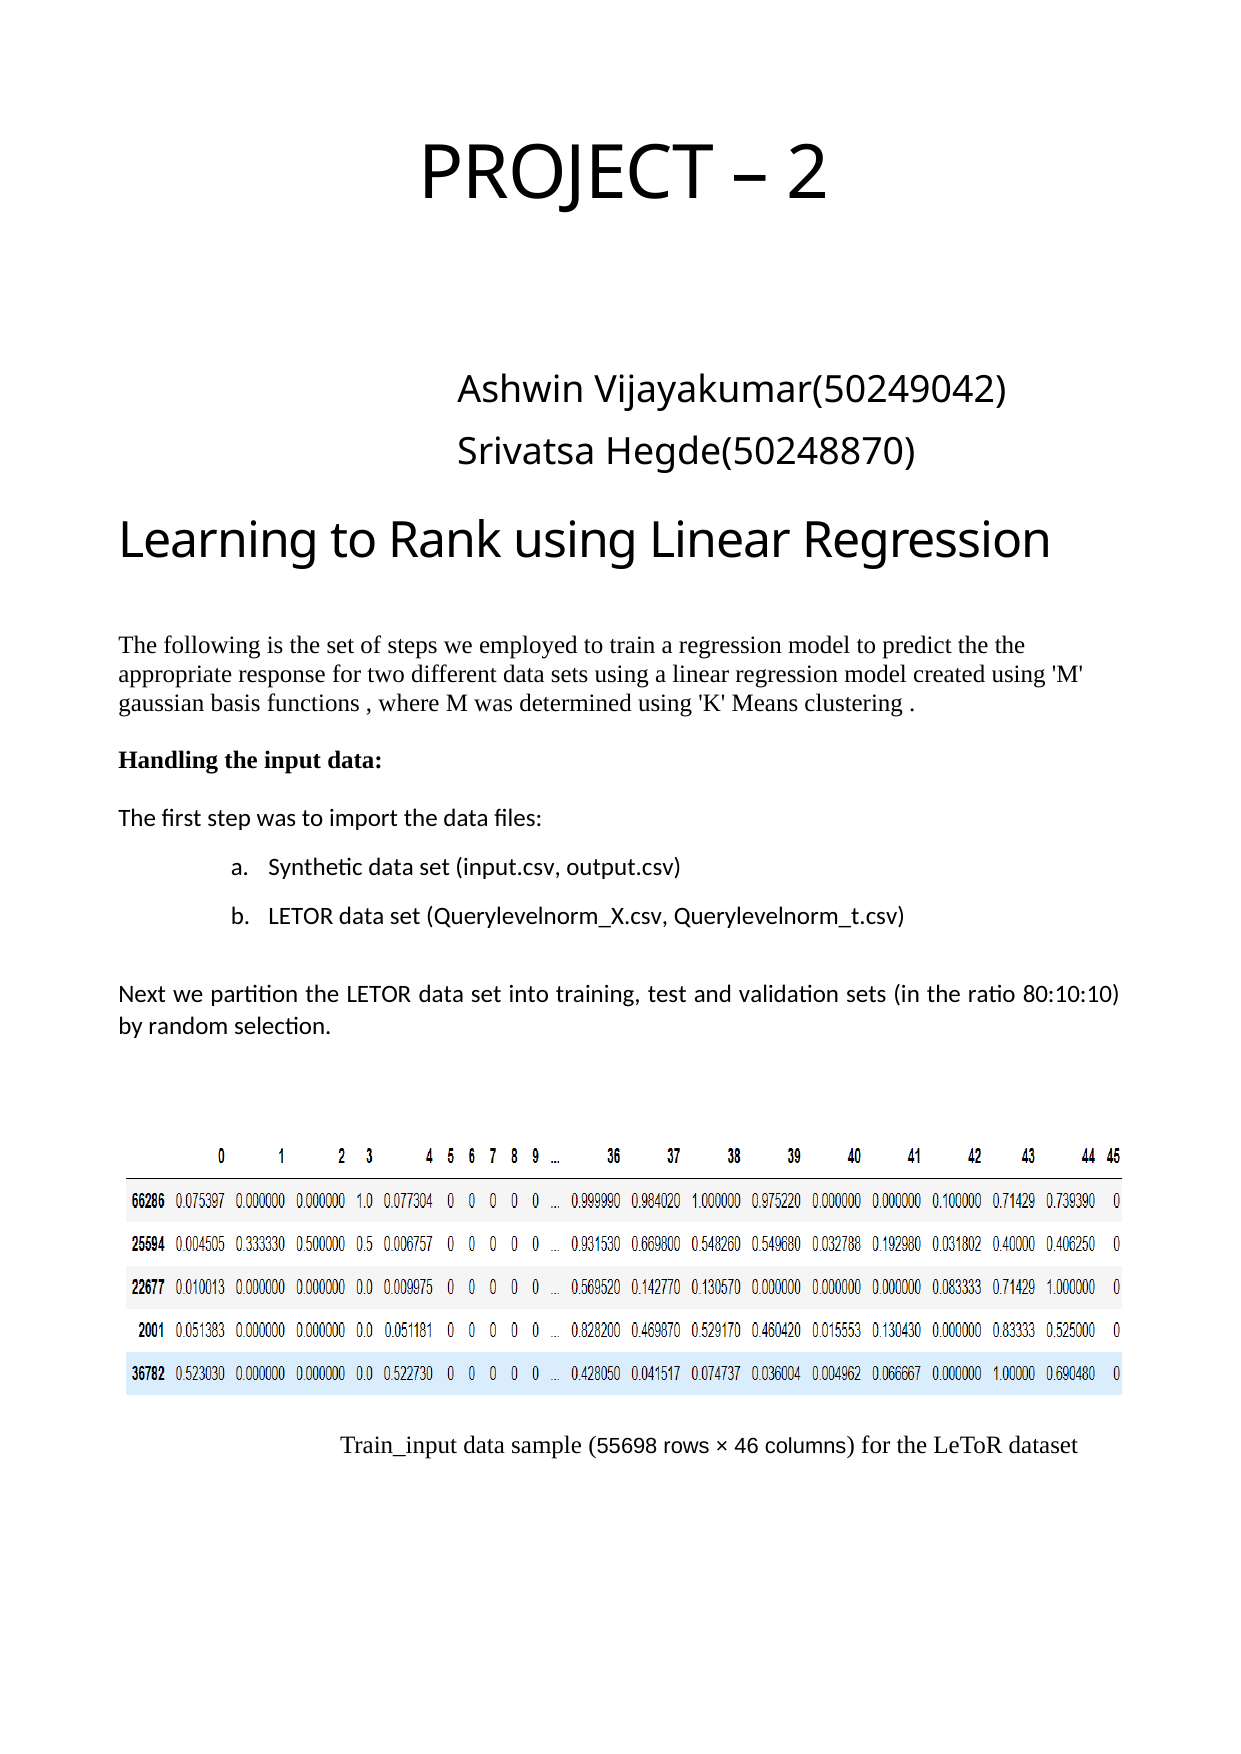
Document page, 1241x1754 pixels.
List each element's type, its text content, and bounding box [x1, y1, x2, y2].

text The following is the set of steps we employed to train a regression model to predict the the appropriate response for two different data sets using a linear regression model created using 'M' gaussian basis functions , where M was determined using 'K' Means clustering . [118, 630, 1122, 716]
title PROJECT – 2 [343, 118, 1122, 220]
picture [118, 1145, 1123, 1402]
list Synthetic data set (input.csv, output.csv) [231, 852, 1122, 882]
list The first step was to import the data files: [118, 803, 1122, 833]
text Ashwin Vijayakumar(50249042) [343, 322, 1122, 425]
list Next we partition the LETOR data set into training, test and validation sets (in the ratio 80:10:10) by random selection. [118, 978, 1122, 1041]
list LETOR data set (Querylevelnorm_X.csv, Querylevelnorm_t.csv) [231, 901, 1122, 931]
text Train_input data sample (55698 rows × 46 columns) for the LeToR dataset [266, 1430, 1122, 1459]
text Handling the input data: [118, 745, 1122, 774]
title Learning to Rank using Linear Regression [118, 504, 1122, 573]
text Srivatsa Hegde(50248870) [343, 425, 1122, 476]
